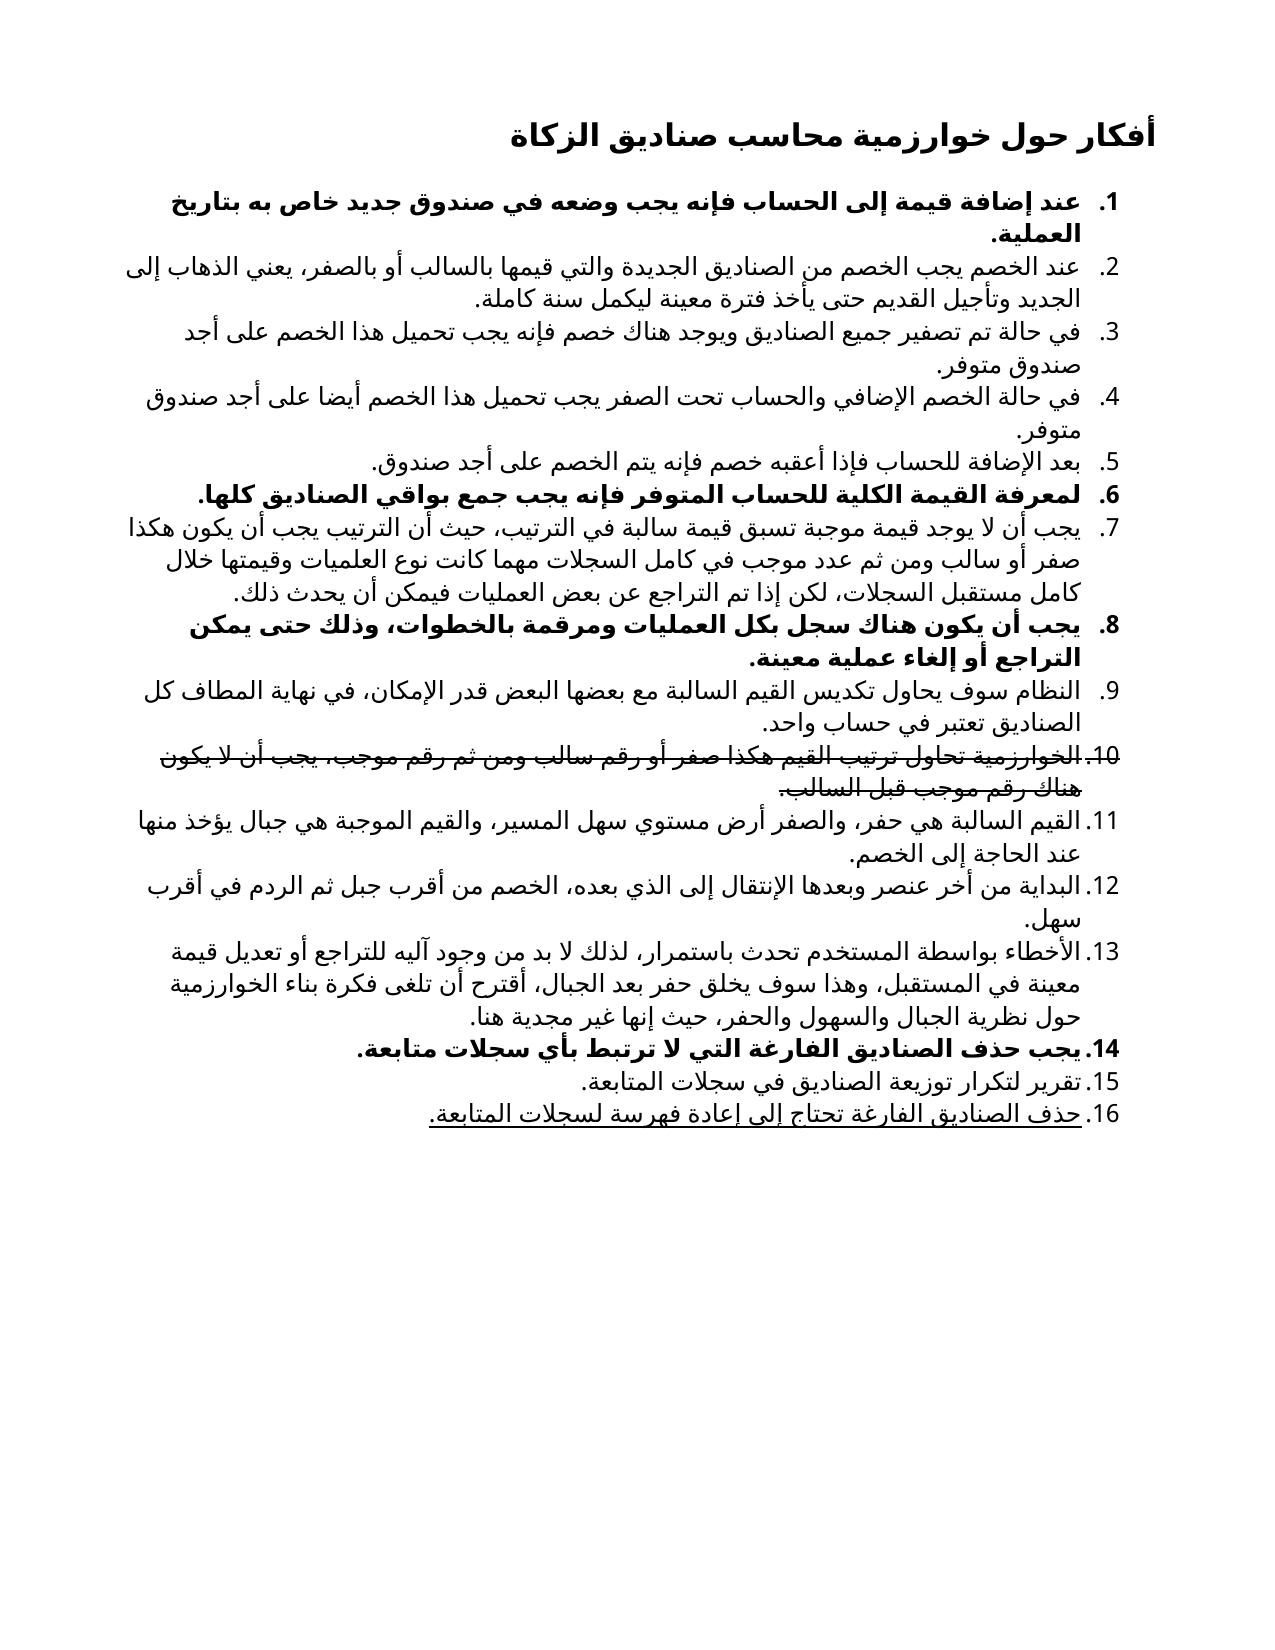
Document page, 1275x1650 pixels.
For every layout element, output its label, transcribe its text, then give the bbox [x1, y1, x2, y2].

list في حالة الخصم الإضافي والحساب تحت الصفر يجب تحميل هذا الخصم أيضا على أجد صندوق متوفر. [118, 383, 1119, 448]
list النظام سوف يحاول تكديس القيم السالبة مع بعضها البعض قدر الإمكان، في نهاية المطاف كل الصناديق تعتبر في حساب واحد. [118, 677, 1119, 742]
list القيم السالبة هي حفر، والصفر أرض مستوي سهل المسير، والقيم الموجبة هي جبال يؤخذ منها عند الحاجة إلى الخصم. [118, 807, 1119, 872]
list بعد الإضافة للحساب فإذا أعقبه خصم فإنه يتم الخصم على أجد صندوق. [118, 448, 1119, 481]
list عند إضافة قيمة إلى الحساب فإنه يجب وضعه في صندوق جديد خاص به بتاريخ العملية. [118, 188, 1119, 253]
text أفكار حول خوارزمية محاسب صناديق الزكاة [118, 118, 1157, 159]
list في حالة تم تصفير جميع الصناديق ويوجد هناك خصم فإنه يجب تحميل هذا الخصم على أجد صندوق متوفر. [118, 318, 1119, 383]
list حذف الصناديق الفارغة تحتاج إلى إعادة فهرسة لسجلات المتابعة. [118, 1101, 1119, 1133]
list يجب حذف الصناديق الفارغة التي لا ترتبط بأي سجلات متابعة. [118, 1035, 1119, 1068]
list الخوارزمية تحاول ترتيب القيم هكذا صفر أو رقم سالب ومن ثم رقم موجب، يجب أن لا يكون هناك رقم موجب قبل السالب. [118, 742, 1119, 807]
list لمعرفة القيمة الكلية للحساب المتوفر فإنه يجب جمع بواقي الصناديق كلها. [118, 481, 1119, 514]
list الأخطاء بواسطة المستخدم تحدث باستمرار، لذلك لا بد من وجود آليه للتراجع أو تعديل قيمة معينة في المستقبل، وهذا سوف يخلق حفر بعد الجبال، أقترح أن تلغى فكرة بناء الخوارزمية حول نظرية الجبال والسهول والحفر، حيث إنها غير مجدية هنا. [118, 937, 1119, 1035]
list يجب أن لا يوجد قيمة موجبة تسبق قيمة سالبة في الترتيب، حيث أن الترتيب يجب أن يكون هكذا صفر أو سالب ومن ثم عدد موجب في كامل السجلات مهما كانت نوع العلميات وقيمتها خلال كامل مستقبل السجلات، لكن إذا تم التراجع عن بعض العمليات فيمكن أن يحدث ذلك. [118, 514, 1119, 611]
list يجب أن يكون هناك سجل بكل العمليات ومرقمة بالخطوات، وذلك حتى يمكن التراجع أو إلغاء عملية معينة. [118, 611, 1119, 677]
list تقرير لتكرار توزيعة الصناديق في سجلات المتابعة. [118, 1068, 1119, 1101]
list عند الخصم يجب الخصم من الصناديق الجديدة والتي قيمها بالسالب أو بالصفر، يعني الذهاب إلى الجديد وتأجيل القديم حتى يأخذ فترة معينة ليكمل سنة كاملة. [118, 253, 1119, 318]
list البداية من أخر عنصر وبعدها الإنتقال إلى الذي بعده، الخصم من أقرب جبل ثم الردم في أقرب سهل. [118, 872, 1119, 937]
